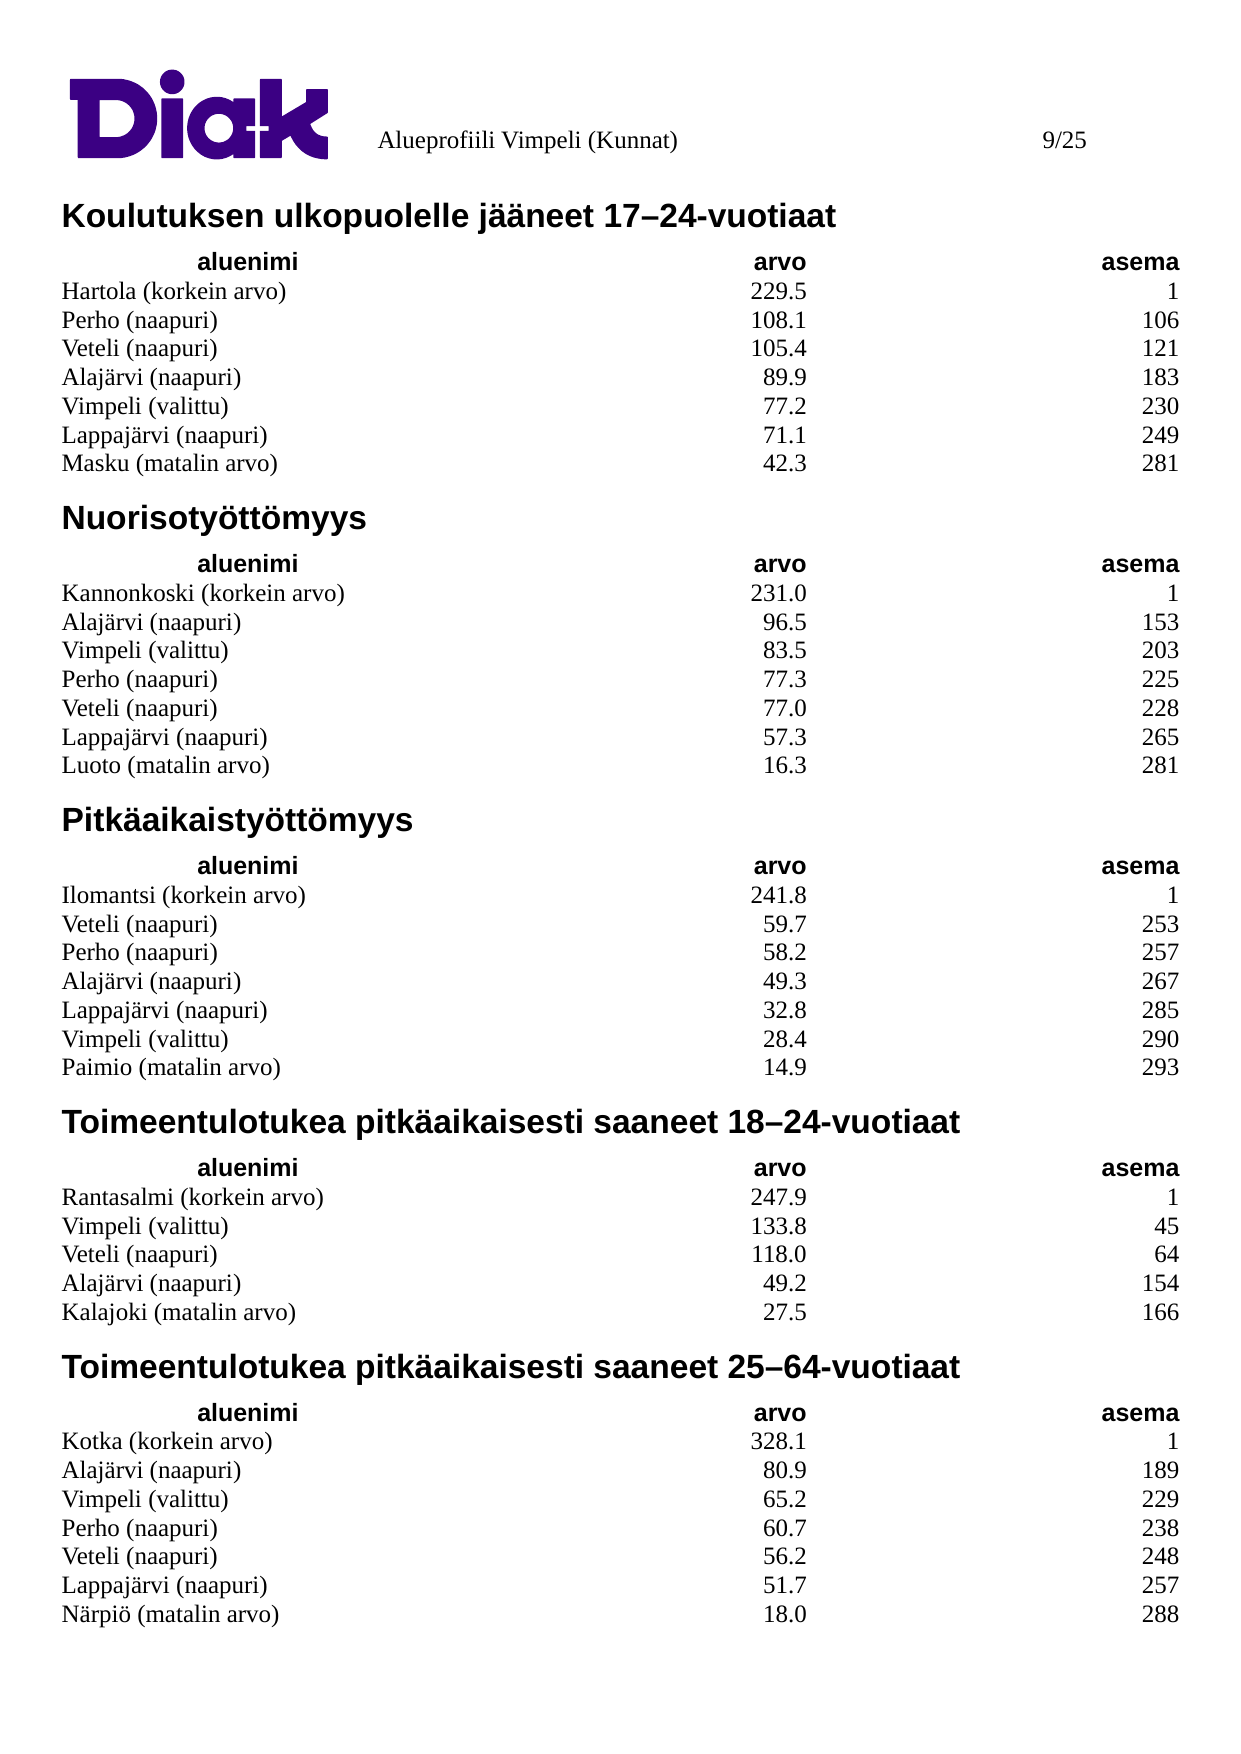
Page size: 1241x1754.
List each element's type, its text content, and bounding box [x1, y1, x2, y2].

table_cell 77.0 [434, 693, 806, 722]
table_cell 71.1 [434, 420, 806, 448]
table_cell Vimpeli (valittu) [61, 1024, 434, 1052]
table_cell 1 [806, 880, 1179, 909]
table_cell 42.3 [434, 449, 806, 477]
table_cell Närpiö (matalin arvo) [61, 1599, 434, 1628]
table_header asema [806, 549, 1179, 578]
table_header asema [806, 851, 1179, 880]
table_cell 267 [806, 966, 1179, 995]
table_header aluenimi [61, 549, 434, 578]
table_cell 57.3 [434, 722, 806, 751]
table_cell 77.3 [434, 664, 806, 693]
table_header arvo [434, 851, 806, 880]
table_cell Vimpeli (valittu) [61, 1484, 434, 1513]
table_cell 265 [806, 722, 1179, 751]
subtitle Toimeentulotukea pitkäaikaisesti saaneet 18–24-vuotiaat [61, 1102, 1179, 1141]
table_cell 248 [806, 1541, 1179, 1570]
table_cell 231.0 [434, 578, 806, 607]
table_cell Alajärvi (naapuri) [61, 607, 434, 636]
table_cell Hartola (korkein arvo) [61, 276, 434, 305]
table_cell Lappajärvi (naapuri) [61, 722, 434, 751]
table_cell 14.9 [434, 1053, 806, 1081]
table_header asema [806, 247, 1179, 276]
table_cell 58.2 [434, 938, 806, 966]
table_cell Luoto (matalin arvo) [61, 751, 434, 779]
table_cell 249 [806, 420, 1179, 448]
table_cell 203 [806, 636, 1179, 664]
table_header arvo [434, 549, 806, 578]
table_cell 60.7 [434, 1513, 806, 1541]
table_header arvo [434, 1153, 806, 1182]
table_cell 247.9 [434, 1182, 806, 1211]
table_cell 96.5 [434, 607, 806, 636]
table_cell Alajärvi (naapuri) [61, 1268, 434, 1297]
subtitle Nuorisotyöttömyys [61, 498, 1179, 537]
table_cell 65.2 [434, 1484, 806, 1513]
table_header aluenimi [61, 851, 434, 880]
table_cell 228 [806, 693, 1179, 722]
table_cell Paimio (matalin arvo) [61, 1053, 434, 1081]
subtitle Koulutuksen ulkopuolelle jääneet 17–24-vuotiaat [61, 196, 1179, 235]
table_cell 1 [806, 1182, 1179, 1211]
table_cell Lappajärvi (naapuri) [61, 420, 434, 448]
table_cell 241.8 [434, 880, 806, 909]
table_cell Kalajoki (matalin arvo) [61, 1297, 434, 1326]
table_header aluenimi [61, 247, 434, 276]
table_cell Perho (naapuri) [61, 938, 434, 966]
table_cell 121 [806, 334, 1179, 362]
table_cell 18.0 [434, 1599, 806, 1628]
table_header arvo [434, 247, 806, 276]
table_cell 108.1 [434, 305, 806, 333]
table_cell Vimpeli (valittu) [61, 636, 434, 664]
table_cell 189 [806, 1455, 1179, 1484]
table_cell Perho (naapuri) [61, 305, 434, 333]
table_cell 1 [806, 276, 1179, 305]
table_cell 229.5 [434, 276, 806, 305]
table_cell 32.8 [434, 995, 806, 1024]
table_cell 27.5 [434, 1297, 806, 1326]
table_cell Veteli (naapuri) [61, 1541, 434, 1570]
table_cell Perho (naapuri) [61, 664, 434, 693]
table_cell Lappajärvi (naapuri) [61, 1570, 434, 1599]
table_cell 105.4 [434, 334, 806, 362]
table_cell 1 [806, 578, 1179, 607]
table_cell Veteli (naapuri) [61, 693, 434, 722]
table_cell 77.2 [434, 391, 806, 420]
table_cell Perho (naapuri) [61, 1513, 434, 1541]
table_cell 154 [806, 1268, 1179, 1297]
table_cell 106 [806, 305, 1179, 333]
table_cell 51.7 [434, 1570, 806, 1599]
table_cell Ilomantsi (korkein arvo) [61, 880, 434, 909]
table_cell 16.3 [434, 751, 806, 779]
table_header aluenimi [61, 1398, 434, 1426]
table_cell Veteli (naapuri) [61, 334, 434, 362]
table_cell Vimpeli (valittu) [61, 391, 434, 420]
table_cell 59.7 [434, 909, 806, 937]
table_cell 1 [806, 1426, 1179, 1455]
table_cell 290 [806, 1024, 1179, 1052]
table_cell 238 [806, 1513, 1179, 1541]
table_cell Masku (matalin arvo) [61, 449, 434, 477]
table_header arvo [434, 1398, 806, 1426]
table_cell 293 [806, 1053, 1179, 1081]
table_header asema [806, 1153, 1179, 1182]
table_cell 257 [806, 938, 1179, 966]
table_cell 80.9 [434, 1455, 806, 1484]
subtitle Toimeentulotukea pitkäaikaisesti saaneet 25–64-vuotiaat [61, 1347, 1179, 1385]
table_cell 285 [806, 995, 1179, 1024]
subtitle Pitkäaikaistyöttömyys [61, 800, 1179, 839]
table_cell Vimpeli (valittu) [61, 1211, 434, 1239]
table_cell 83.5 [434, 636, 806, 664]
table_cell 253 [806, 909, 1179, 937]
table_cell Alajärvi (naapuri) [61, 362, 434, 391]
table_cell 230 [806, 391, 1179, 420]
table_cell Kannonkoski (korkein arvo) [61, 578, 434, 607]
table_cell Veteli (naapuri) [61, 909, 434, 937]
table_cell Veteli (naapuri) [61, 1240, 434, 1268]
table_cell 183 [806, 362, 1179, 391]
table_cell 49.2 [434, 1268, 806, 1297]
table_header asema [806, 1398, 1179, 1426]
table_cell 153 [806, 607, 1179, 636]
table_cell 288 [806, 1599, 1179, 1628]
table_cell 118.0 [434, 1240, 806, 1268]
table_cell Rantasalmi (korkein arvo) [61, 1182, 434, 1211]
table_cell 328.1 [434, 1426, 806, 1455]
table_header aluenimi [61, 1153, 434, 1182]
table_cell 28.4 [434, 1024, 806, 1052]
table_cell 257 [806, 1570, 1179, 1599]
table_cell 89.9 [434, 362, 806, 391]
table_cell 56.2 [434, 1541, 806, 1570]
table_cell Kotka (korkein arvo) [61, 1426, 434, 1455]
table_cell 281 [806, 449, 1179, 477]
table_cell 229 [806, 1484, 1179, 1513]
table_cell 64 [806, 1240, 1179, 1268]
table_cell 281 [806, 751, 1179, 779]
table_cell Alajärvi (naapuri) [61, 966, 434, 995]
table_cell 166 [806, 1297, 1179, 1326]
table_cell 133.8 [434, 1211, 806, 1239]
table_cell 49.3 [434, 966, 806, 995]
table_cell 225 [806, 664, 1179, 693]
table_cell 45 [806, 1211, 1179, 1239]
table_cell Lappajärvi (naapuri) [61, 995, 434, 1024]
table_cell Alajärvi (naapuri) [61, 1455, 434, 1484]
